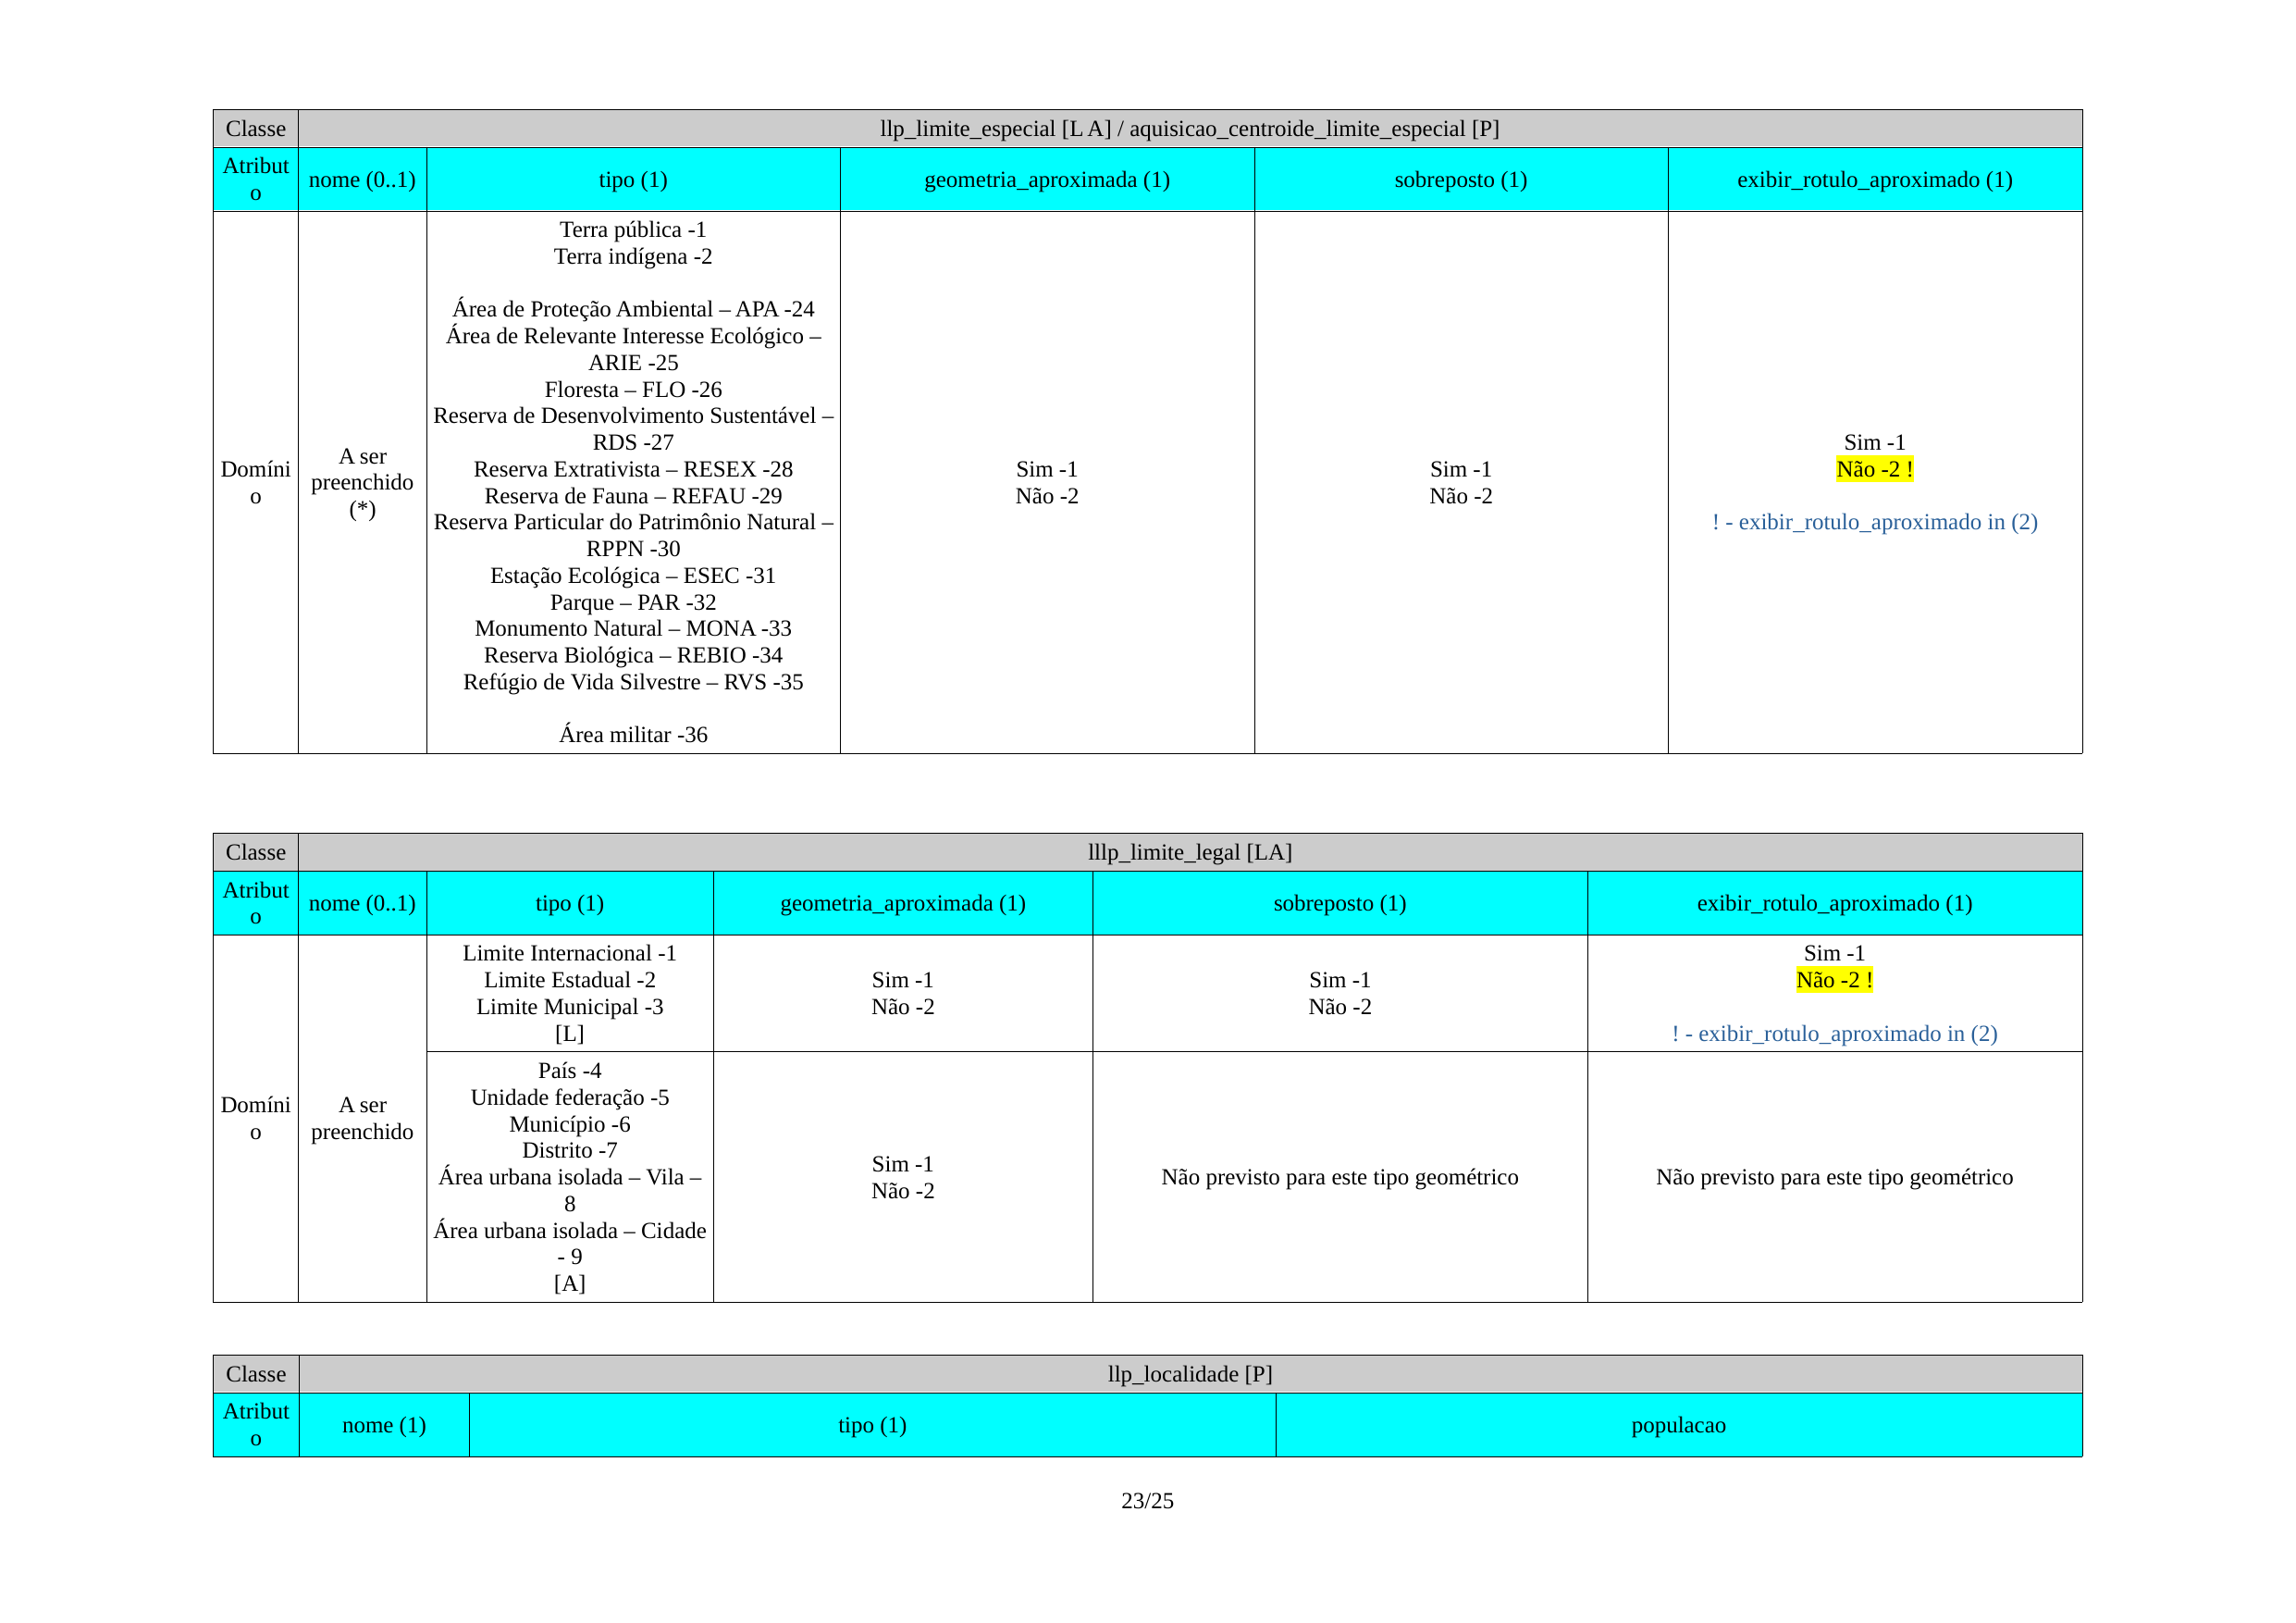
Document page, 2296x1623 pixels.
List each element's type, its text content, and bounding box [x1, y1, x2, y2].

table_header Classe [214, 834, 298, 871]
table_cell geometria_aproximada (1) [714, 872, 1092, 935]
table_cell A ser preenchido [299, 935, 426, 1302]
table_cell Atributo [214, 148, 298, 210]
table_cell nome (0..1) [299, 872, 426, 935]
table_cell exibir_rotulo_aproximado (1) [1669, 148, 2082, 210]
table_header llp_limite_especial [L A] / aquisicao_centroide_limite_especial [P] [299, 110, 2082, 146]
table_cell País -4 Unidade federação -5 Município -6 Distrito -7 Área urbana isolada – Vila – 8 Área urbana isolada – Cidade - 9 [A] [427, 1052, 713, 1302]
table_cell Sim -1 Não -2 [841, 212, 1254, 753]
table_cell Sim -1 Não -2 ! ! - exibir_rotulo_aproximado in (2) [1669, 212, 2082, 753]
table_cell Sim -1 Não -2 [1255, 212, 1668, 753]
table_cell Limite Internacional -1 Limite Estadual -2 Limite Municipal -3 [L] [427, 935, 713, 1051]
table_cell Domínio [214, 212, 298, 753]
table_cell populacao [1277, 1394, 2082, 1456]
table_cell sobreposto (1) [1255, 148, 1668, 210]
table_cell exibir_rotulo_aproximado (1) [1588, 872, 2082, 935]
table_cell Terra pública -1 Terra indígena -2 Área de Proteção Ambiental – APA -24 Área de Relevante Interesse Ecológico – ARIE -25 Floresta – FLO -26 Reserva de Desenvolvimento Sustentável – RDS -27 Reserva Extrativista – RESEX -28 Reserva de Fauna – REFAU -29 Reserva Particular do Patrimônio Natural – RPPN -30 Estação Ecológica – ESEC -31 Parque – PAR -32 Monumento Natural – MONA -33 Reserva Biológica – REBIO -34 Refúgio de Vida Silvestre – RVS -35 Área militar -36 [427, 212, 840, 753]
table_cell Domínio [214, 935, 298, 1302]
table_cell tipo (1) [470, 1394, 1276, 1456]
table_cell Atributo [214, 1394, 299, 1456]
table_header lllp_limite_legal [LA] [299, 834, 2082, 871]
table_cell sobreposto (1) [1093, 872, 1587, 935]
table_cell Sim -1 Não -2 [714, 935, 1092, 1051]
table_cell Sim -1 Não -2 ! ! - exibir_rotulo_aproximado in (2) [1588, 935, 2082, 1051]
table_cell Atributo [214, 872, 298, 935]
table_cell nome (0..1) [299, 148, 426, 210]
table_header Classe [214, 110, 298, 146]
table_cell Não previsto para este tipo geométrico [1093, 1052, 1587, 1302]
table_header llp_localidade [P] [300, 1356, 2082, 1392]
table_header Classe [214, 1356, 299, 1392]
table_cell Sim -1 Não -2 [714, 1052, 1092, 1302]
table_cell A ser preenchido (*) [299, 212, 426, 753]
table_cell nome (1) [300, 1394, 469, 1456]
table_cell Sim -1 Não -2 [1093, 935, 1587, 1051]
table_cell Não previsto para este tipo geométrico [1588, 1052, 2082, 1302]
table_cell geometria_aproximada (1) [841, 148, 1254, 210]
table_cell tipo (1) [427, 872, 713, 935]
table_cell tipo (1) [427, 148, 840, 210]
